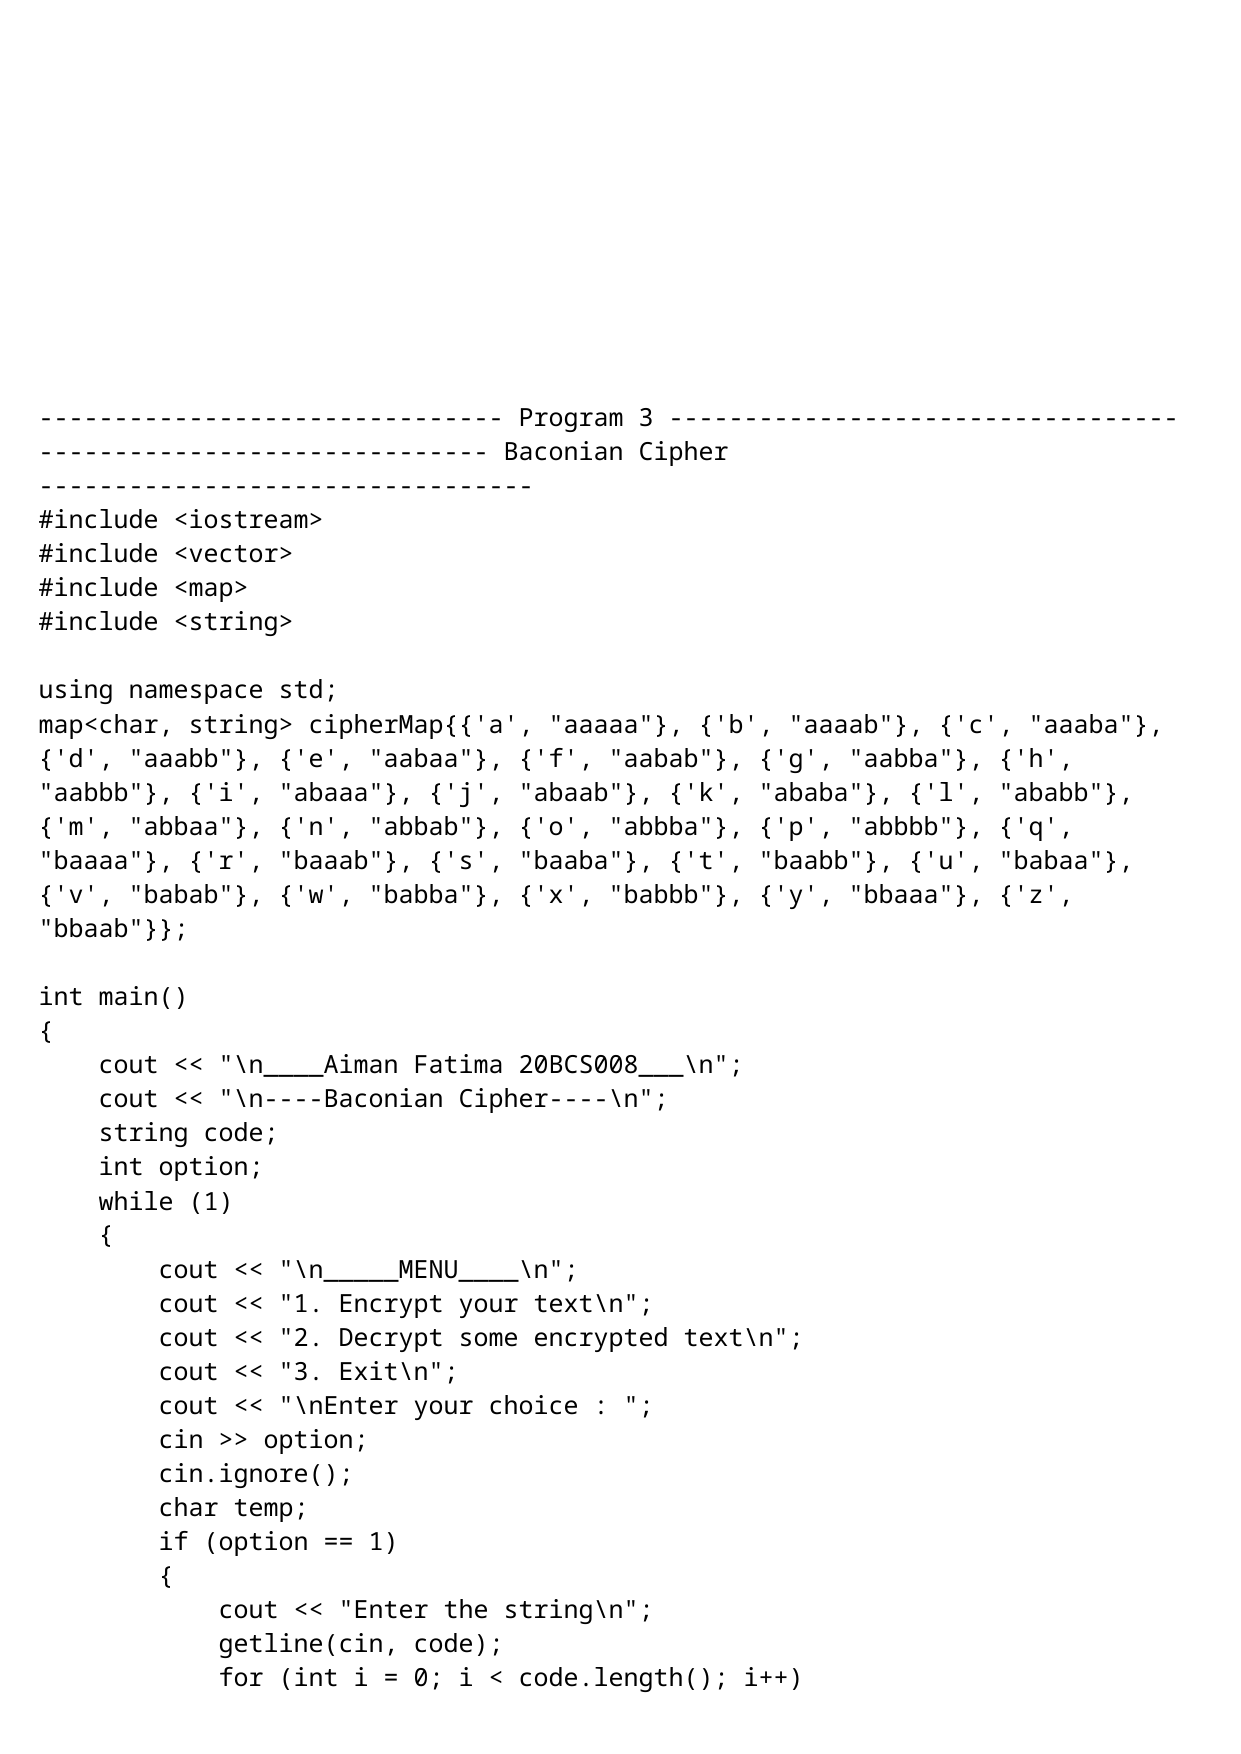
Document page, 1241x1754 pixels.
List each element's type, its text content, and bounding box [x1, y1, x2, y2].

text map<char, string> cipherMap{{'a', "aaaaa"}, {'b', "aaaab"}, {'c', "aaaba"}, {'d', "aaabb"}, {'e', "aabaa"}, {'f', "aabab"}, {'g', "aabba"}, {'h', "aabbb"}, {'i', "abaaa"}, {'j', "abaab"}, {'k', "ababa"}, {'l', "ababb"}, {'m', "abbaa"}, {'n', "abbab"}, {'o', "abbba"}, {'p', "abbbb"}, {'q', "baaaa"}, {'r', "baaab"}, {'s', "baaba"}, {'t', "baabb"}, {'u', "babaa"}, {'v', "babab"}, {'w', "babba"}, {'x', "babbb"}, {'y', "bbaaa"}, {'z', "bbaab"}}; [38, 706, 1185, 945]
text { [38, 1013, 1185, 1047]
text cout << "\n_____MENU____\n"; [38, 1251, 1185, 1285]
text while (1) [38, 1183, 1185, 1217]
text cout << "2. Decrypt some encrypted text\n"; [38, 1319, 1185, 1353]
text cin.ignore(); [38, 1456, 1185, 1490]
text #include <string> [38, 604, 1185, 638]
text #include <vector> [38, 536, 1185, 570]
text #include <iostream> [38, 502, 1185, 536]
text int option; [38, 1149, 1185, 1183]
text getline(cin, code); [38, 1626, 1185, 1660]
text if (option == 1) [38, 1524, 1185, 1558]
text cout << "1. Encrypt your text\n"; [38, 1285, 1185, 1319]
text { [38, 1558, 1185, 1592]
text cin >> option; [38, 1422, 1185, 1456]
text { [38, 1217, 1185, 1251]
text #include <map> [38, 570, 1185, 604]
text using namespace std; [38, 672, 1185, 706]
text cout << "Enter the string\n"; [38, 1592, 1185, 1626]
text int main() [38, 979, 1185, 1013]
text cout << "\n____Aiman Fatima 20BCS008___\n"; [38, 1047, 1185, 1081]
text for (int i = 0; i < code.length(); i++) [38, 1660, 1185, 1694]
text ------------------------------ Baconian Cipher --------------------------------- [38, 434, 1185, 502]
text cout << "3. Exit\n"; [38, 1353, 1185, 1387]
text cout << "\n----Baconian Cipher----\n"; [38, 1081, 1185, 1115]
text ------------------------------- Program 3 ---------------------------------- [38, 400, 1185, 434]
text string code; [38, 1115, 1185, 1149]
text cout << "\nEnter your choice : "; [38, 1387, 1185, 1422]
text char temp; [38, 1490, 1185, 1524]
